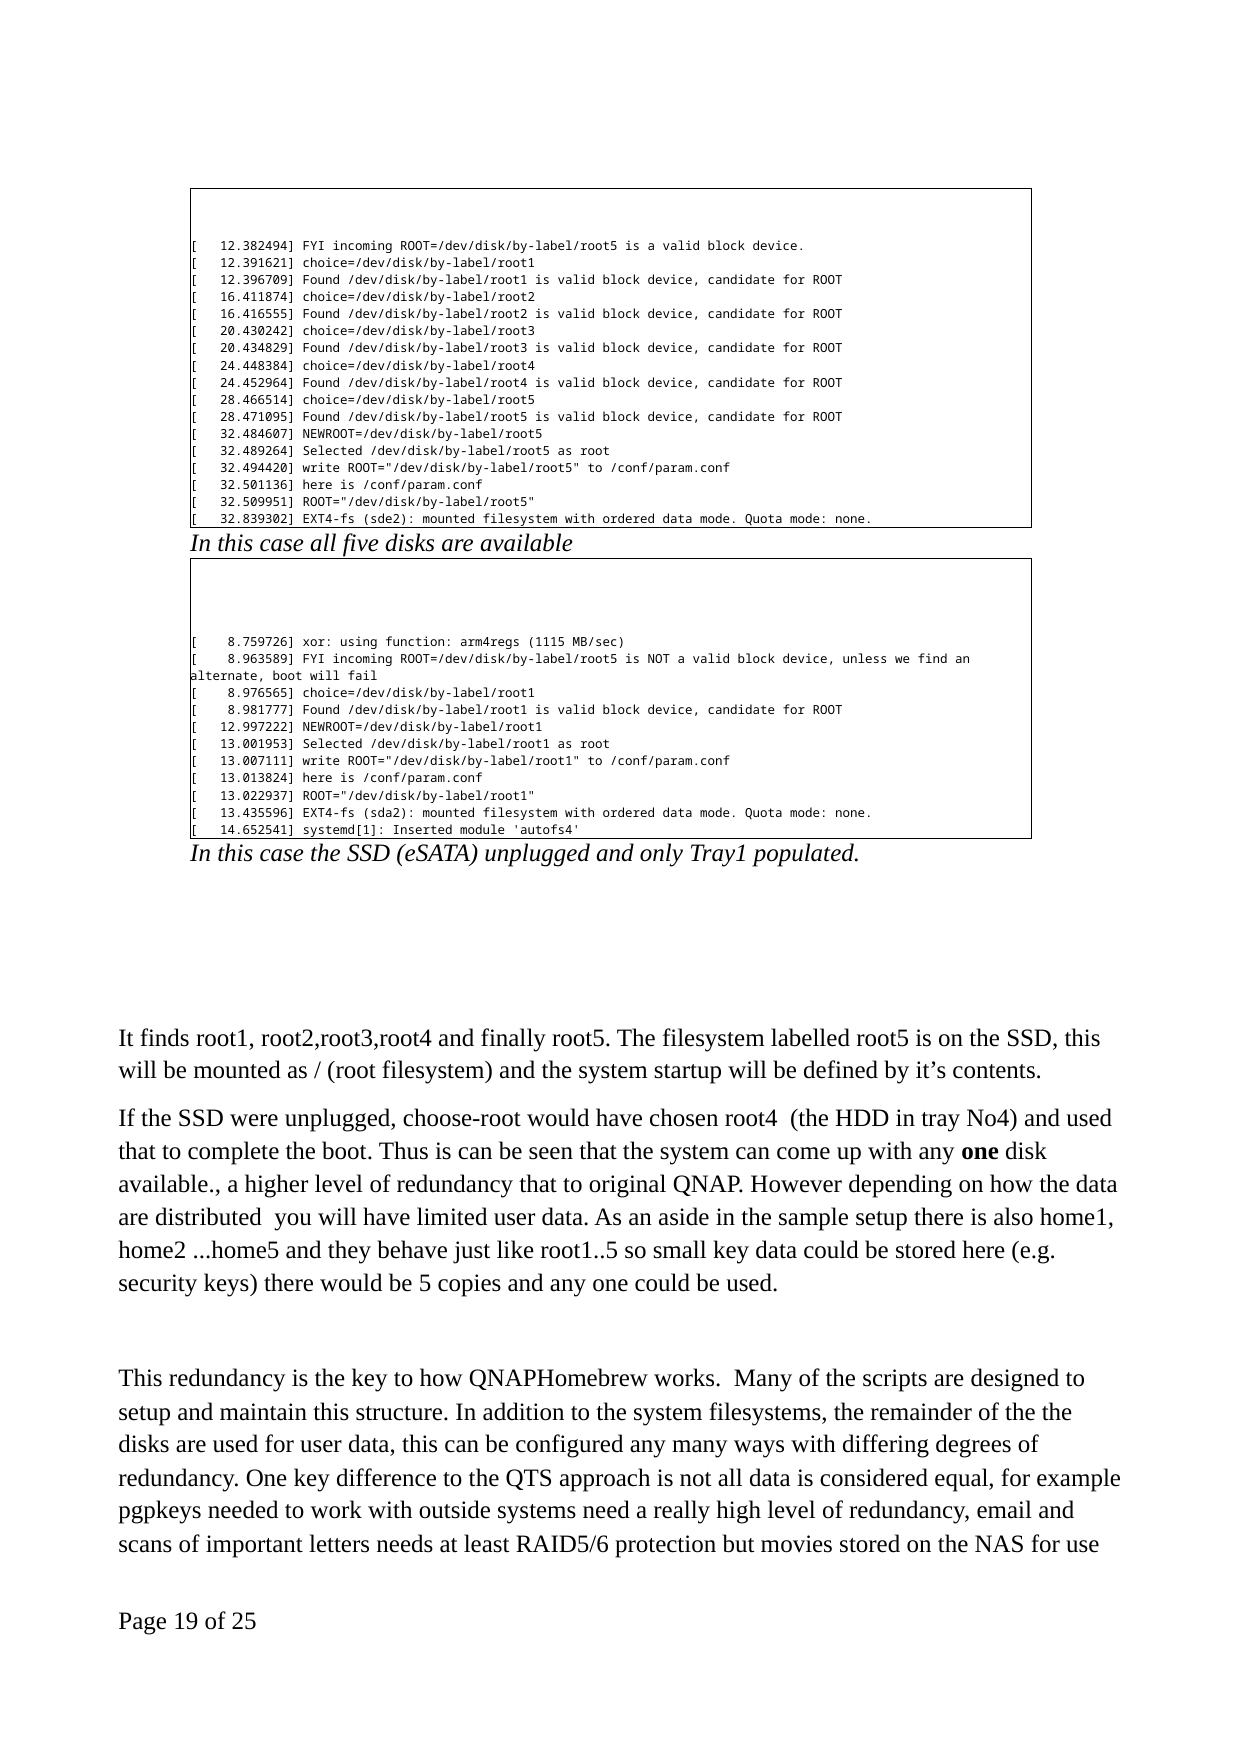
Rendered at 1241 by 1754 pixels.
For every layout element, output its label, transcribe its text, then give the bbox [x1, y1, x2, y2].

text This redundancy is the key to how QNAPHomebrew works. Many of the scripts are designed to setup and maintain this structure. In addition to the system filesystems, the remainder of the the disks are used for user data, this can be configured any many ways with differing degrees of redundancy. One key difference to the QTS approach is not all data is considered equal, for example pgpkeys needed to work with outside systems need a really high level of redundancy, email and scans of important letters needs at least RAID5/6 protection but movies stored on the NAS for use [118, 1363, 1122, 1557]
text If the SSD were unplugged, choose-root would have chosen root4 (the HDD in tray No4) and used that to complete the boot. Thus is can be seen that the system can come up with any one disk available., a higher level of redundancy that to original QNAP. However depending on how the data are distributed you will have limited user data. As an aside in the sample setup there is also home1, home2 ...home5 and they behave just like root1..5 so small key data could be stored here (e.g. security keys) there would be 5 copies and any one could be used. [118, 1103, 1122, 1297]
text In this case the SSD (eSATA) unplugged and only Tray1 populated. [191, 571, 1031, 838]
text In this case all five disks are available [190, 528, 1032, 557]
text In this case all five disks are available [191, 190, 1031, 527]
text In this case the SSD (eSATA) unplugged and only Tray1 populated. [190, 839, 1032, 867]
text It finds root1, root2,root3,root4 and finally root5. The filesystem labelled root5 is on the SSD, this will be mounted as / (root filesystem) and the system startup will be defined by it’s contents. [118, 1023, 1122, 1084]
